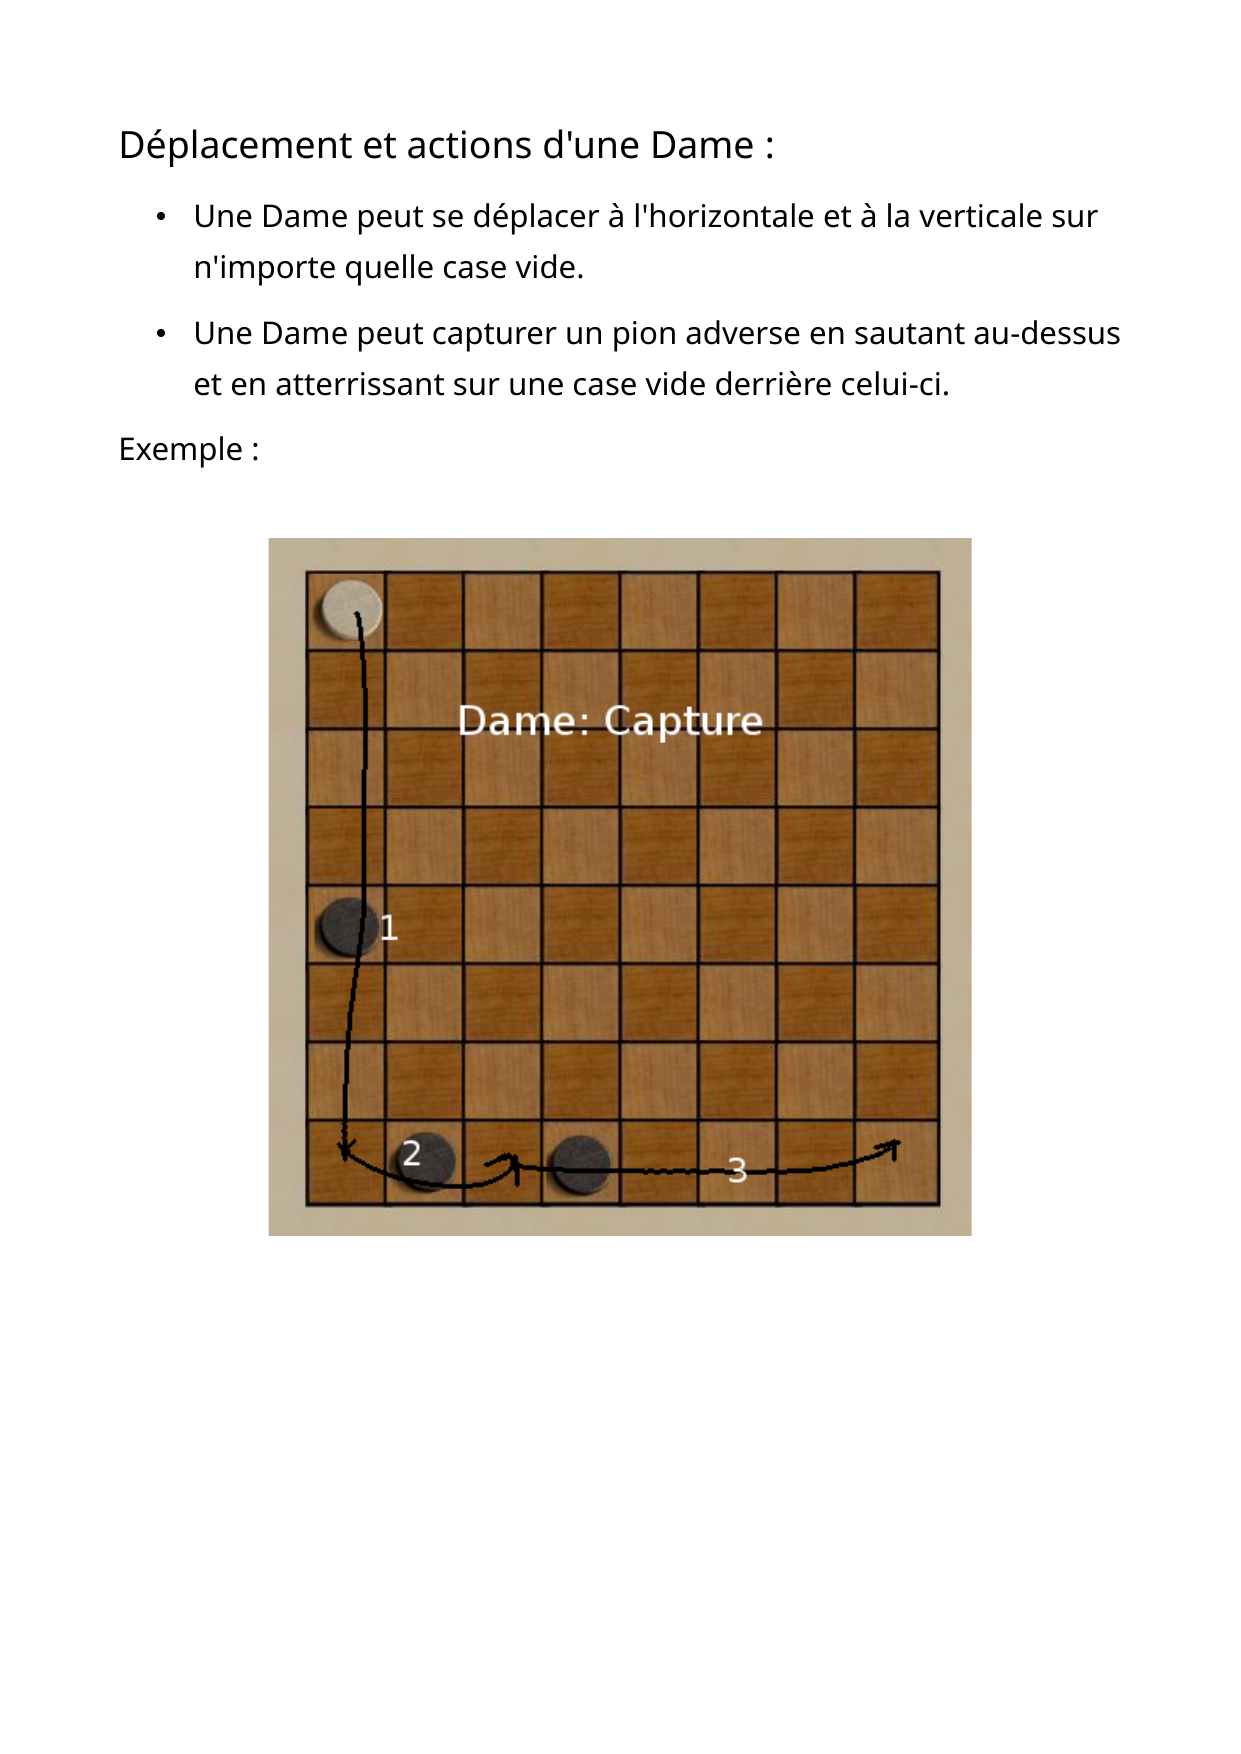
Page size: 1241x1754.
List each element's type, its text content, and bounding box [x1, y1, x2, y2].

list Une Dame peut se déplacer à l'horizontale et à la verticale sur n'importe quelle case vide. [156, 194, 1122, 288]
list Une Dame peut capturer un pion adverse en sautant au-dessus et en atterrissant sur une case vide derrière celui-ci. [156, 311, 1122, 404]
text Déplacement et actions d'une Dame : [118, 118, 1122, 169]
text Exemple : [118, 427, 1122, 470]
picture [268, 538, 972, 1236]
